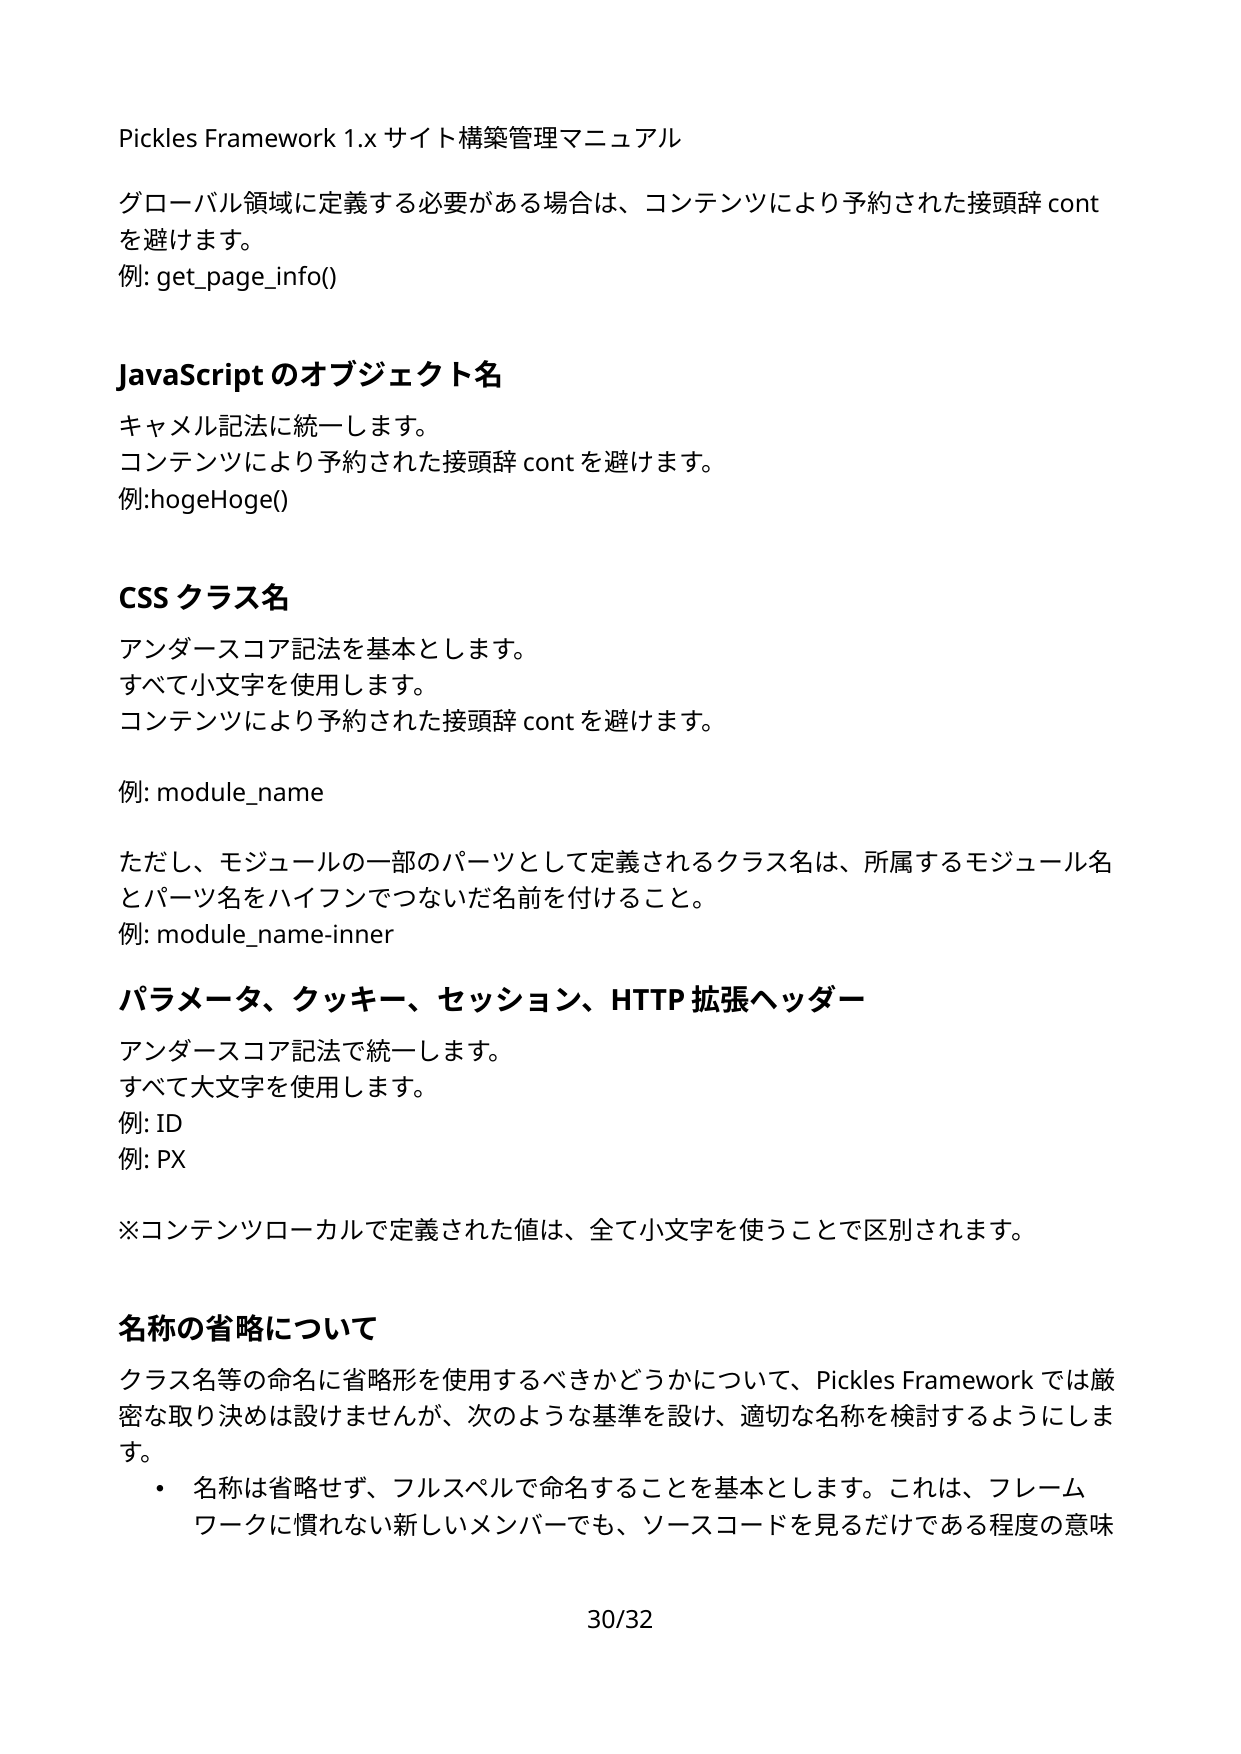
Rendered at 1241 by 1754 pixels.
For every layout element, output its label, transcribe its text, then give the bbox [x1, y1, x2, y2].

text クラス名等の命名に省略形を使用するべきかどうかについて、Pickles Framework では厳密な取り決めは設けませんが、次のような基準を設け、適切な名称を検討するようにします。 [118, 1360, 1122, 1469]
subtitle 名称の省略について [118, 1305, 1122, 1348]
text 例: get_page_info() [118, 256, 1122, 293]
text 例: module_name [118, 772, 1122, 808]
subtitle CSSクラス名 [118, 574, 1122, 617]
text ※コンテンツローカルで定義された値は、全て小文字を使うことで区別されます。 [118, 1210, 1122, 1246]
text 例:hogeHoge() [118, 479, 1122, 515]
text アンダースコア記法で統一します。 [118, 1031, 1122, 1067]
text 例: PX [118, 1140, 1122, 1176]
text キャメル記法に統一します。 [118, 407, 1122, 443]
text 例: module_name-inner [118, 915, 1122, 951]
text コンテンツにより予約された接頭辞contを避けます。 [118, 702, 1122, 738]
text グローバル領域に定義する必要がある場合は、コンテンツにより予約された接頭辞contを避けます。 [118, 184, 1122, 256]
text コンテンツにより予約された接頭辞contを避けます。 [118, 443, 1122, 479]
subtitle パラメータ、クッキー、セッション、HTTP拡張ヘッダー [118, 976, 1122, 1018]
text ただし、モジュールの一部のパーツとして定義されるクラス名は、所属するモジュール名とパーツ名をハイフンでつないだ名前を付けること。 [118, 842, 1122, 915]
text 例: ID [118, 1103, 1122, 1140]
text すべて大文字を使用します。 [118, 1067, 1122, 1103]
text アンダースコア記法を基本とします。 [118, 629, 1122, 666]
list 名称は省略せず、フルスペルで命名することを基本とします。これは、フレームワークに慣れない新しいメンバーでも、ソースコードを見るだけである程度の意味 [156, 1469, 1122, 1541]
text すべて小文字を使用します。 [118, 666, 1122, 702]
subtitle JavaScriptのオブジェクト名 [118, 352, 1122, 394]
